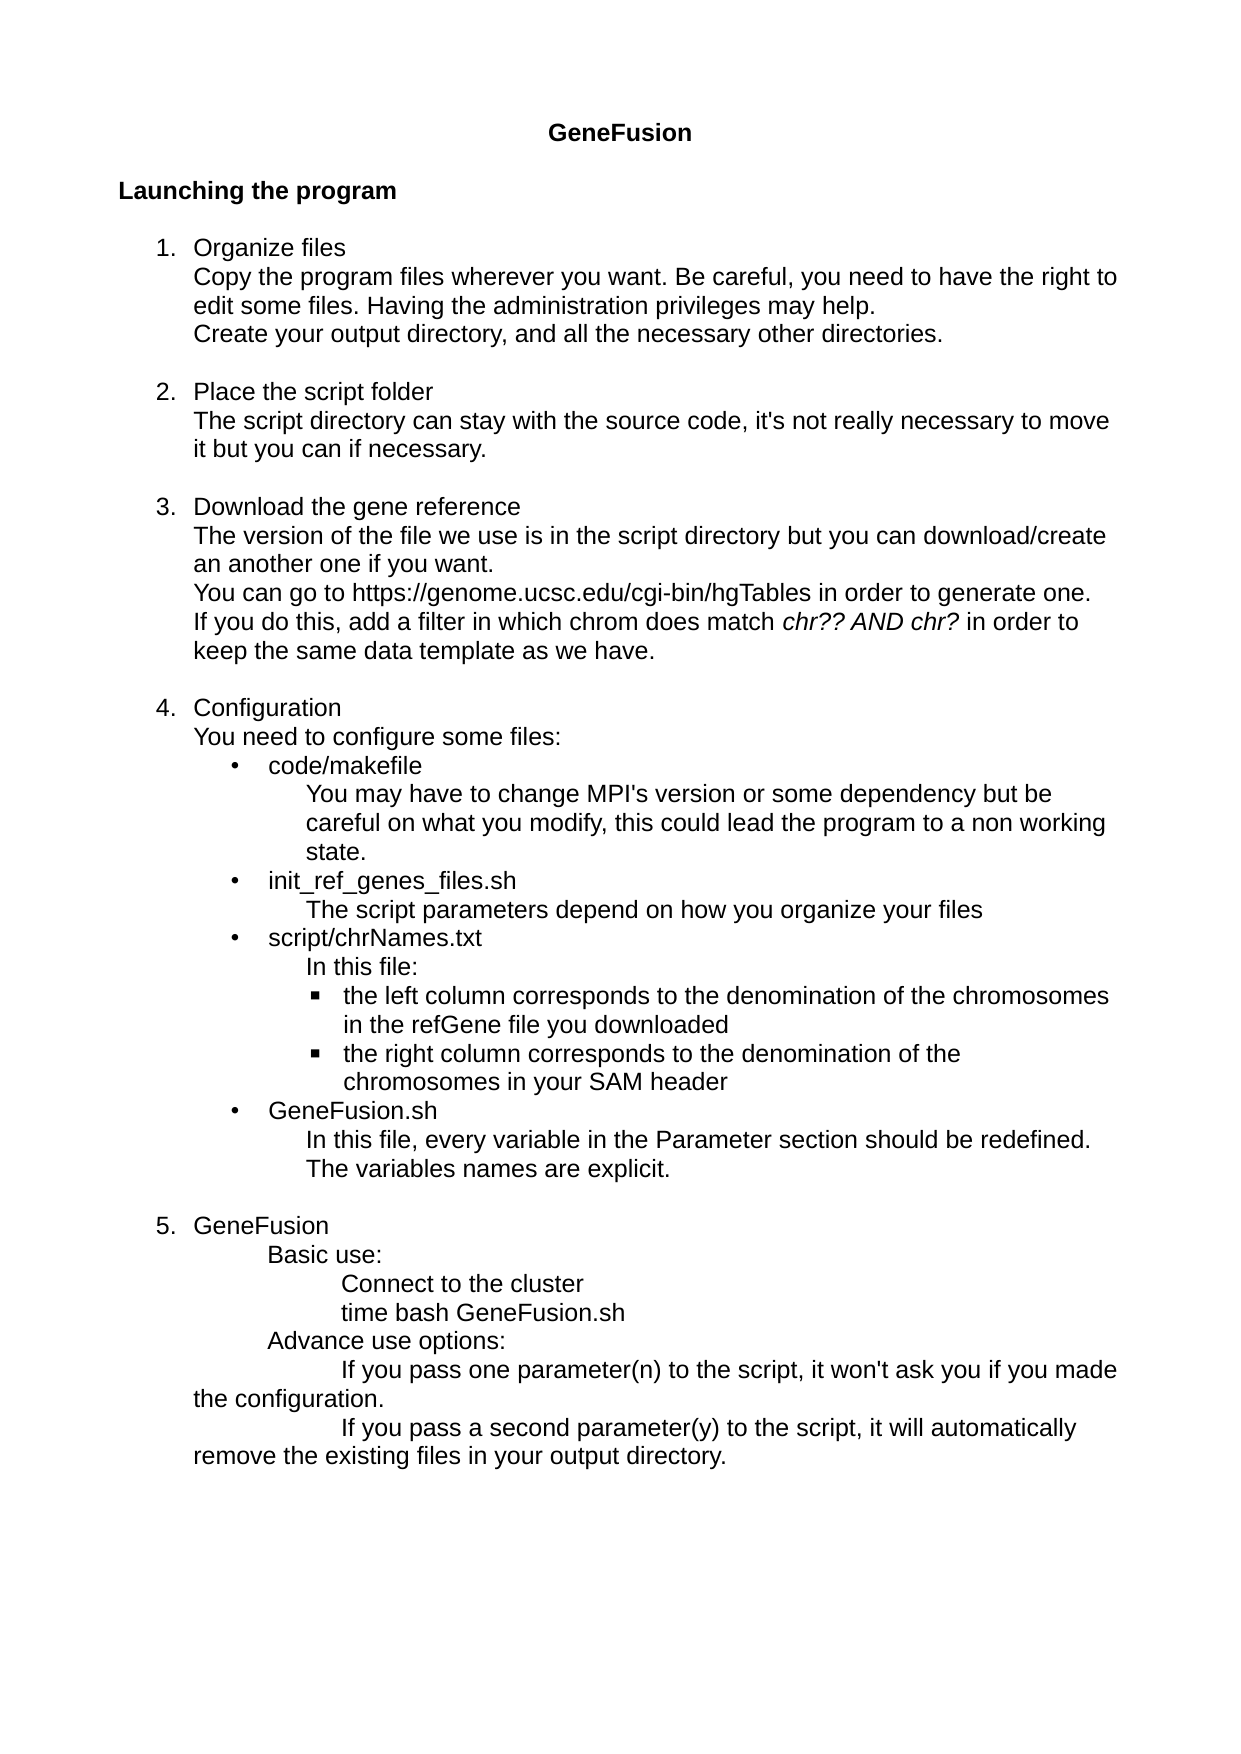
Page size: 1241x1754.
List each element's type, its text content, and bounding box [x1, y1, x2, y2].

list The script directory can stay with the source code, it's not really necessary to move it but you can if necessary. [156, 406, 1122, 463]
list Advance use options: [156, 1326, 1122, 1355]
list The version of the file we use is in the script directory but you can download/create an another one if you want. [156, 521, 1122, 578]
list In this file, every variable in the Parameter section should be redefined. [268, 1125, 1122, 1154]
list You need to configure some files: [156, 722, 1122, 751]
list In this file: [268, 952, 1122, 981]
list Configuration [156, 693, 1122, 722]
list init_ref_genes_files.sh [231, 866, 1122, 894]
list time bash GeneFusion.sh [156, 1297, 1122, 1326]
list the left column corresponds to the denomination of the chromosomes in the refGene file you downloaded [306, 981, 1122, 1038]
list the right column corresponds to the denomination of the chromosomes in your SAM header [306, 1038, 1122, 1096]
list The script parameters depend on how you organize your files [268, 894, 1122, 923]
list If you pass one parameter(n) to the script, it won't ask you if you made the configuration. [156, 1355, 1122, 1412]
text Launching the program [118, 176, 1122, 204]
list Place the script folder [156, 377, 1122, 406]
list GeneFusion.sh [231, 1096, 1122, 1125]
list If you do this, add a filter in which chrom does match chr?? AND chr? in order to keep the same data template as we have. [156, 607, 1122, 664]
list You may have to change MPI's version or some dependency but be careful on what you modify, this could lead the program to a non working state. [268, 779, 1122, 866]
text GeneFusion [118, 118, 1122, 147]
list script/chrNames.txt [231, 923, 1122, 952]
list If you pass a second parameter(y) to the script, it will automatically remove the existing files in your output directory. [156, 1412, 1122, 1470]
list Connect to the cluster [156, 1269, 1122, 1297]
list GeneFusion [156, 1211, 1122, 1240]
list Organize files [156, 233, 1122, 262]
list Download the gene reference [156, 492, 1122, 521]
list Create your output directory, and all the necessary other directories. [156, 319, 1122, 348]
list code/makefile [231, 751, 1122, 779]
list You can go to https://genome.ucsc.edu/cgi-bin/hgTables in order to generate one. [156, 578, 1122, 607]
list Copy the program files wherever you want. Be careful, you need to have the right to edit some files. Having the administration privileges may help. [156, 262, 1122, 319]
list The variables names are explicit. [268, 1154, 1122, 1182]
list Basic use: [156, 1240, 1122, 1269]
